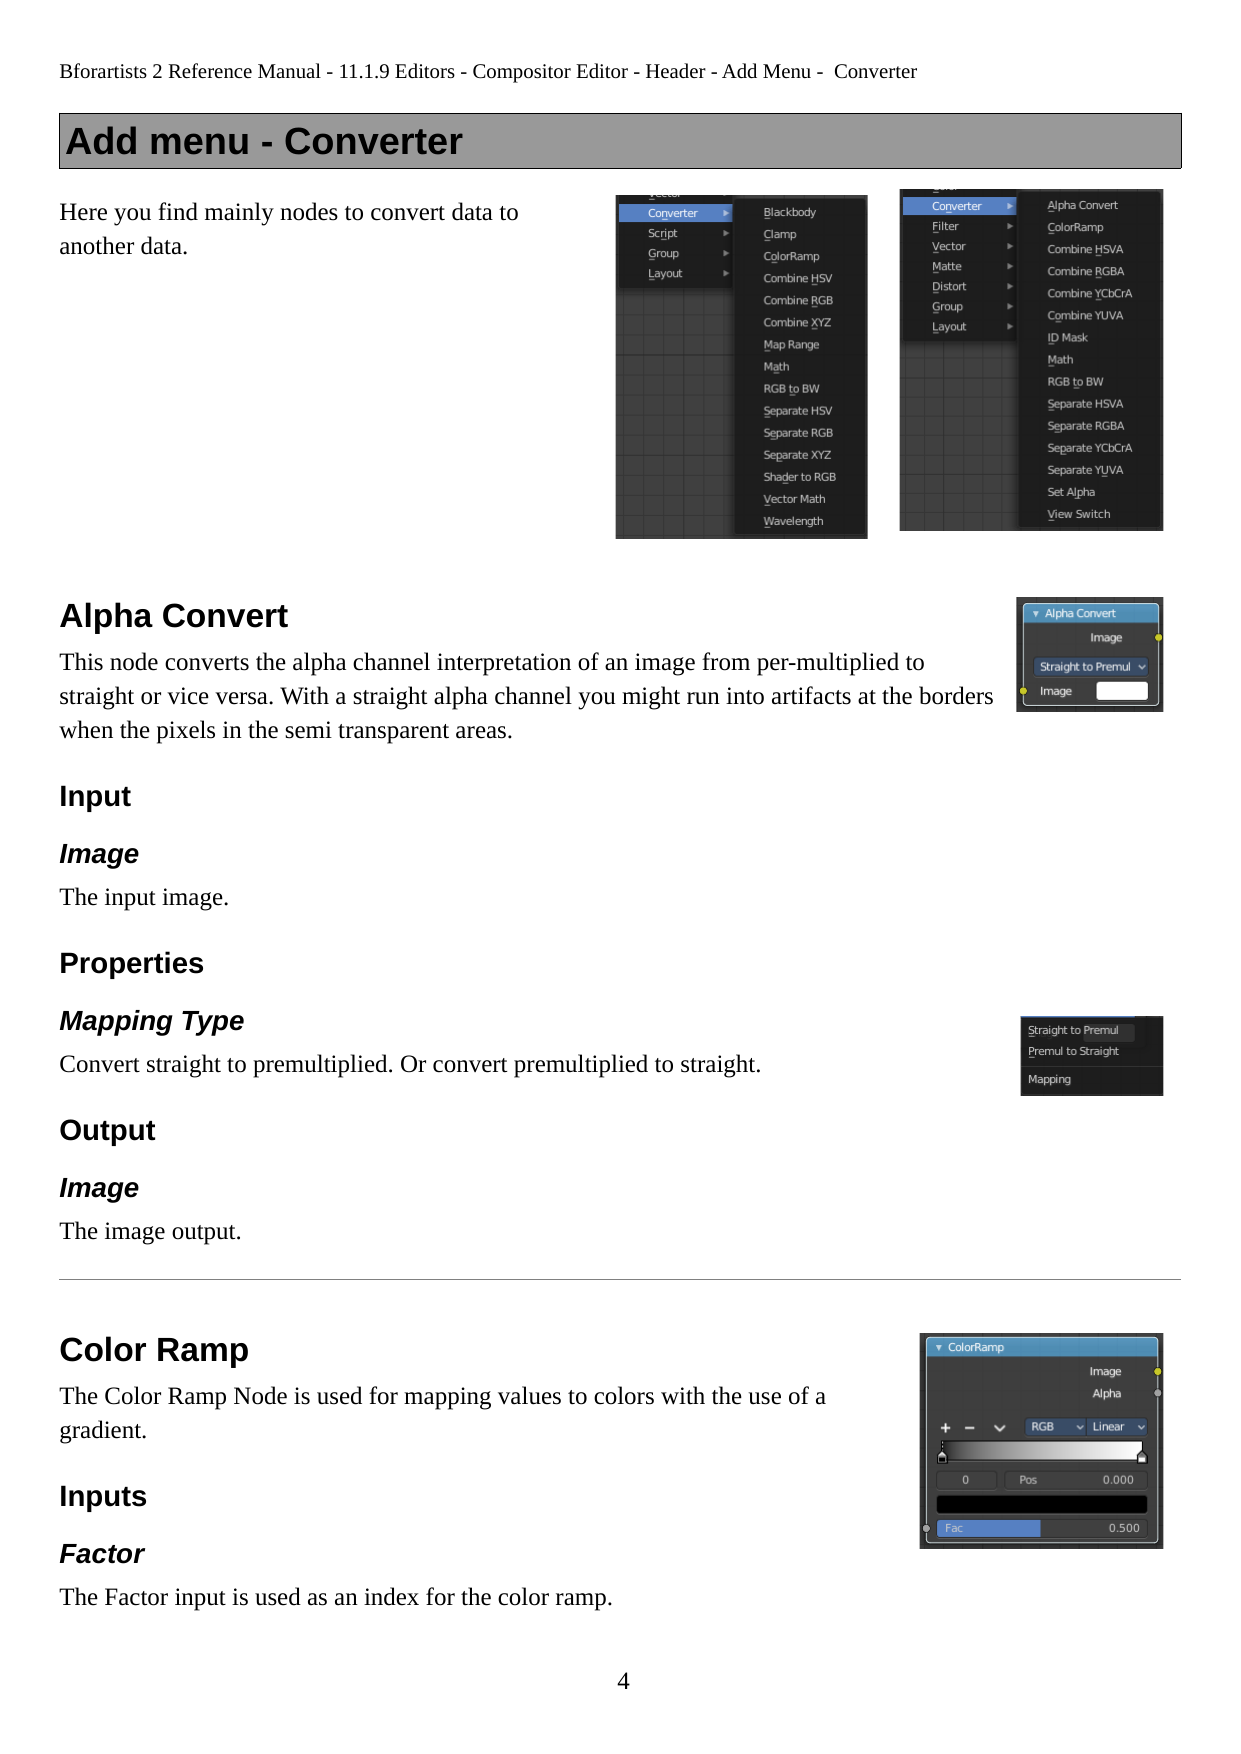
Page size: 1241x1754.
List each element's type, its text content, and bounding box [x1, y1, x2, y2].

subtitle Image [59, 838, 1181, 870]
picture [1016, 597, 1164, 712]
text The Color Ramp Node is used for mapping values to colors with the use of a gradient. [59, 1381, 919, 1444]
text The Factor input is used as an index for the color ramp. [59, 1582, 1181, 1611]
picture [919, 1333, 1164, 1549]
subtitle Mapping Type [59, 1005, 1181, 1037]
text The input image. [59, 882, 1181, 911]
text Convert straight to premultiplied. Or convert premultiplied to straight. [59, 1049, 1020, 1078]
subtitle Output [59, 1113, 1181, 1146]
text [868, 197, 899, 260]
subtitle Input [59, 779, 1181, 813]
picture [615, 195, 868, 539]
subtitle Alpha Convert [59, 595, 1181, 634]
table_header Add menu - Converter [60, 114, 1181, 168]
subtitle Color Ramp [59, 1330, 1181, 1368]
text The image output. [59, 1216, 1181, 1244]
subtitle Inputs [59, 1479, 919, 1513]
subtitle [1164, 1479, 1181, 1513]
text Here you find mainly nodes to convert data to another data. [59, 197, 615, 260]
picture [899, 189, 1164, 531]
text This node converts the alpha channel interpretation of an image from per-multiplied to straight or vice versa. With a straight alpha channel you might run into artifacts at the borders when the pixels in the semi transparent areas. [59, 647, 1181, 744]
subtitle Factor [59, 1538, 1181, 1570]
picture [1020, 1016, 1164, 1096]
subtitle Image [59, 1171, 1181, 1203]
subtitle Properties [59, 946, 1181, 980]
